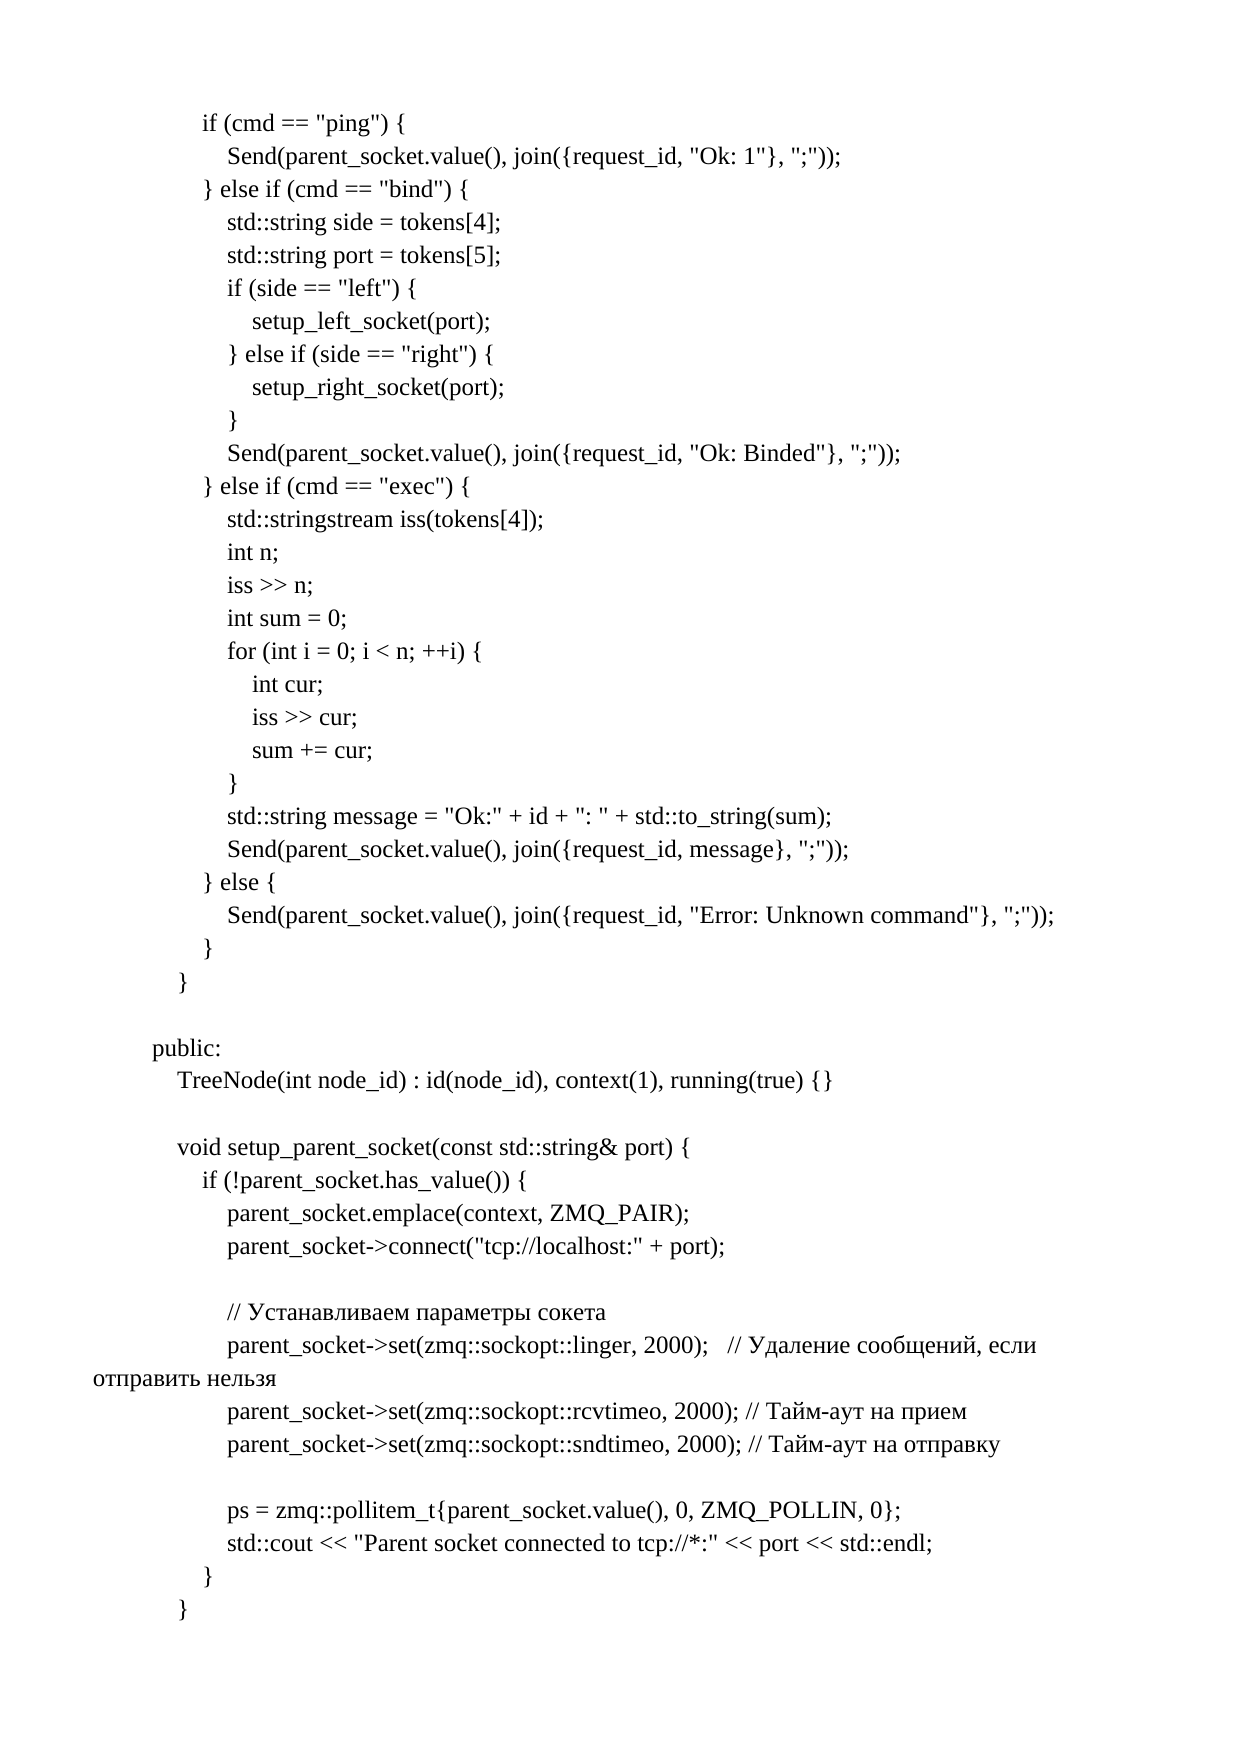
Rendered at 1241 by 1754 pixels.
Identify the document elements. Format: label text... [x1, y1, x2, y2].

text setup_left_socket(port); [93, 306, 1147, 335]
text parent_socket.emplace(context, ZMQ_PAIR); [93, 1198, 1147, 1226]
text sum += cur; [93, 735, 1147, 764]
text if (!parent_socket.has_value()) { [93, 1165, 1147, 1193]
text // Устанавливаем параметры сокета [93, 1297, 1147, 1326]
text int sum = 0; [93, 603, 1147, 632]
text } [93, 1594, 1147, 1623]
text parent_socket->set(zmq::sockopt::sndtimeo, 2000); // Тайм-аут на отправку [93, 1429, 1147, 1458]
text } [93, 933, 1147, 962]
text ps = zmq::pollitem_t{parent_socket.value(), 0, ZMQ_POLLIN, 0}; [93, 1495, 1147, 1524]
text } [93, 967, 1147, 995]
text void setup_parent_socket(const std::string& port) { [93, 1132, 1147, 1160]
text } [93, 1561, 1147, 1590]
text std::string port = tokens[5]; [93, 240, 1147, 269]
text } [93, 405, 1147, 434]
text } [93, 768, 1147, 797]
text } else if (side == "right") { [93, 339, 1147, 368]
text Send(parent_socket.value(), join({request_id, message}, ";")); [93, 834, 1147, 863]
text int n; [93, 537, 1147, 566]
text Send(parent_socket.value(), join({request_id, "Ok: Binded"}, ";")); [93, 438, 1147, 467]
text } else { [93, 867, 1147, 896]
text for (int i = 0; i < n; ++i) { [93, 636, 1147, 665]
text parent_socket->set(zmq::sockopt::linger, 2000); // Удаление сообщений, если отправить нельзя [93, 1330, 1147, 1392]
text } else if (cmd == "exec") { [93, 471, 1147, 500]
text public: [93, 1033, 1147, 1061]
text if (side == "left") { [93, 273, 1147, 302]
text std::cout << "Parent socket connected to tcp://*:" << port << std::endl; [93, 1528, 1147, 1557]
text parent_socket->connect("tcp://localhost:" + port); [93, 1231, 1147, 1259]
text } else if (cmd == "bind") { [93, 174, 1147, 203]
text Send(parent_socket.value(), join({request_id, "Error: Unknown command"}, ";")); [93, 901, 1147, 929]
text parent_socket->set(zmq::sockopt::rcvtimeo, 2000); // Тайм-аут на прием [93, 1396, 1147, 1424]
text std::string message = "Ok:" + id + ": " + std::to_string(sum); [93, 801, 1147, 830]
text TreeNode(int node_id) : id(node_id), context(1), running(true) {} [93, 1066, 1147, 1094]
text std::string side = tokens[4]; [93, 207, 1147, 236]
text Send(parent_socket.value(), join({request_id, "Ok: 1"}, ";")); [93, 141, 1147, 170]
text iss >> n; [93, 570, 1147, 599]
text setup_right_socket(port); [93, 372, 1147, 401]
text int cur; [93, 669, 1147, 698]
text std::stringstream iss(tokens[4]); [93, 504, 1147, 533]
text iss >> cur; [93, 702, 1147, 731]
text if (cmd == "ping") { [93, 108, 1147, 137]
